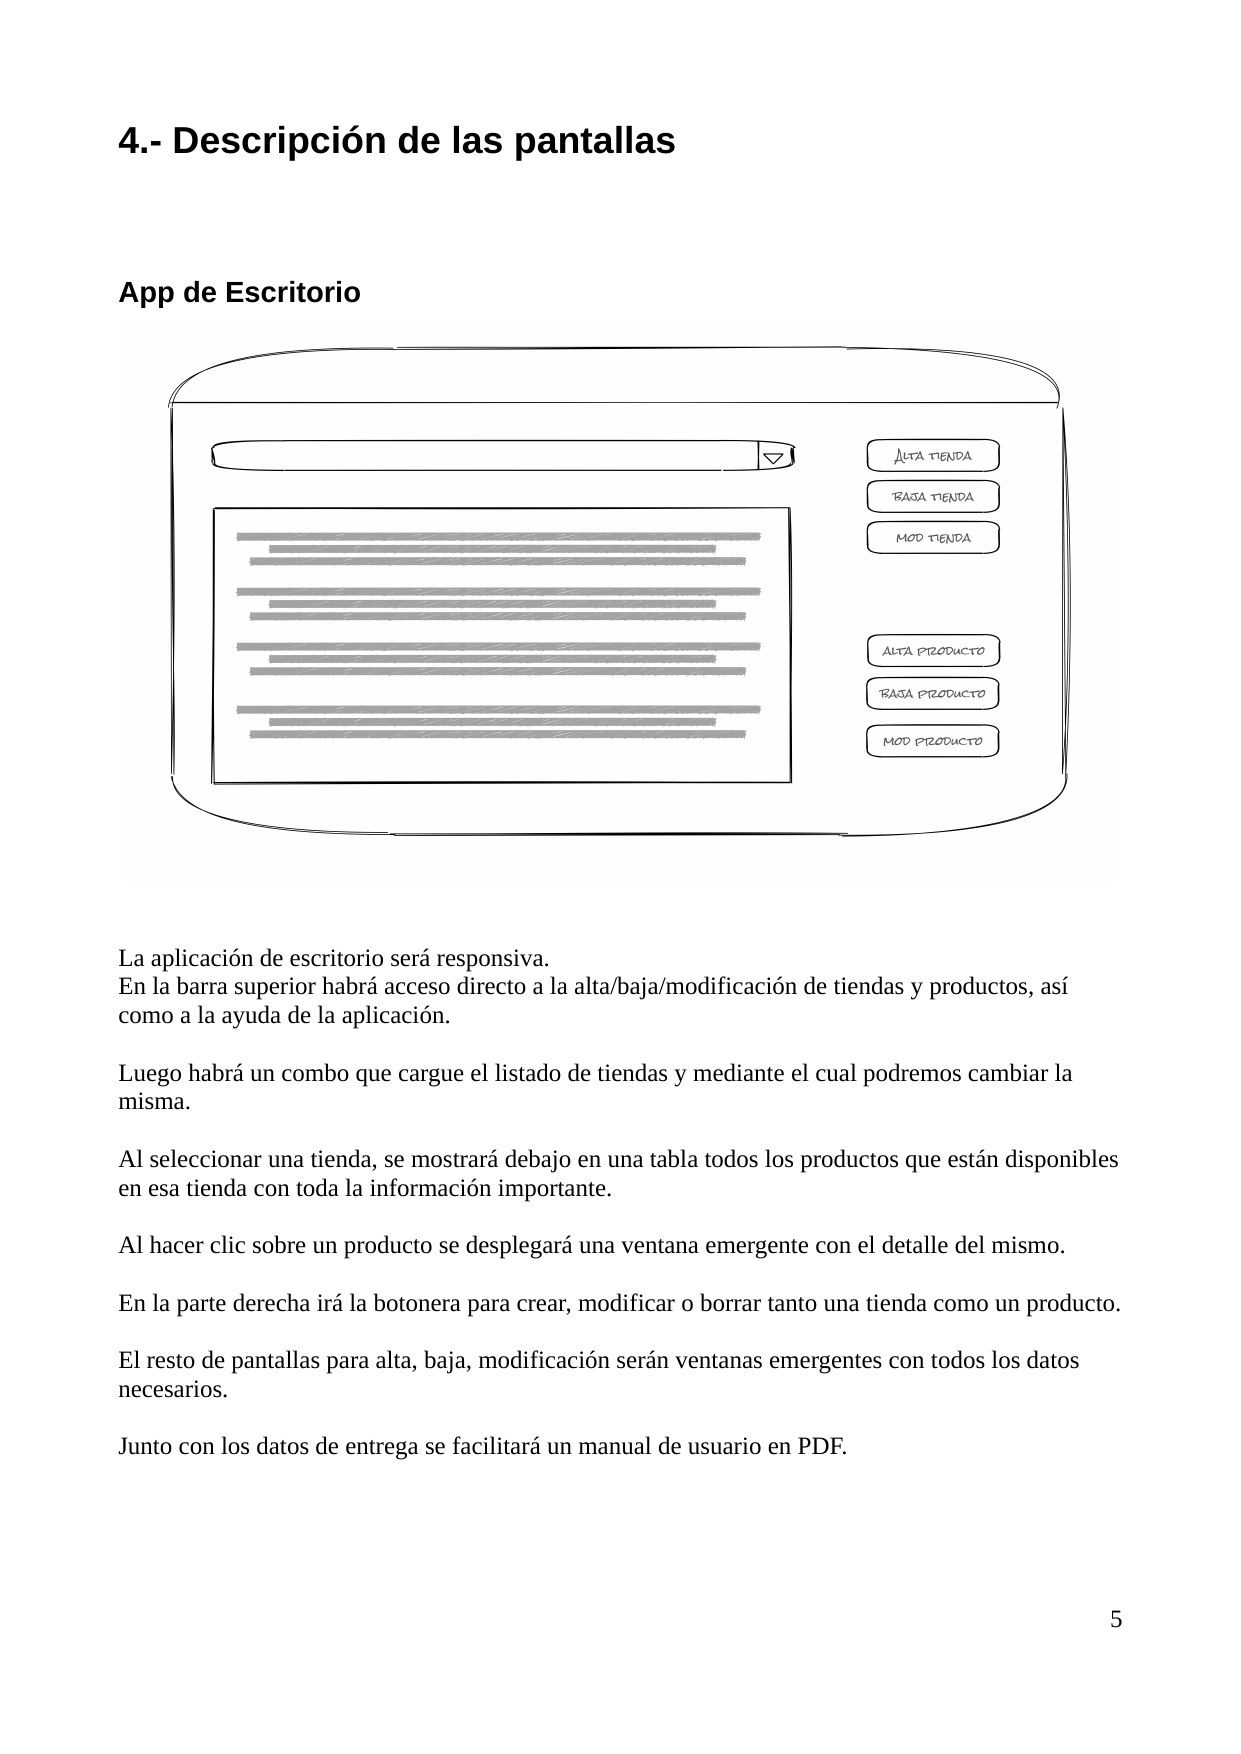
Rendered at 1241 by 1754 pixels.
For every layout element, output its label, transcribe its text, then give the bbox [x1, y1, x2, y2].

text En la parte derecha irá la botonera para crear, modificar o borrar tanto una tienda como un producto. [118, 1288, 1122, 1316]
subtitle App de Escritorio [118, 274, 1122, 308]
text 5 [118, 1604, 1122, 1633]
text La aplicación de escritorio será responsiva. [118, 943, 1122, 971]
text Al seleccionar una tienda, se mostrará debajo en una tabla todos los productos que están disponibles en esa tienda con toda la información importante. [118, 1115, 1122, 1201]
subtitle 4.- Descripción de las pantallas [118, 118, 1122, 161]
text El resto de pantallas para alta, baja, modificación serán ventanas emergentes con todos los datos necesarios. [118, 1345, 1122, 1403]
text Junto con los datos de entrega se facilitará un manual de usuario en PDF. [118, 1431, 1122, 1460]
text Al hacer clic sobre un producto se desplegará una ventana emergente con el detalle del mismo. [118, 1230, 1122, 1259]
text Luego habrá un combo que cargue el listado de tiendas y mediante el cual podremos cambiar la misma. [118, 1058, 1122, 1115]
text En la barra superior habrá acceso directo a la alta/baja/modificación de tiendas y productos, así como a la ayuda de la aplicación. [118, 971, 1122, 1029]
